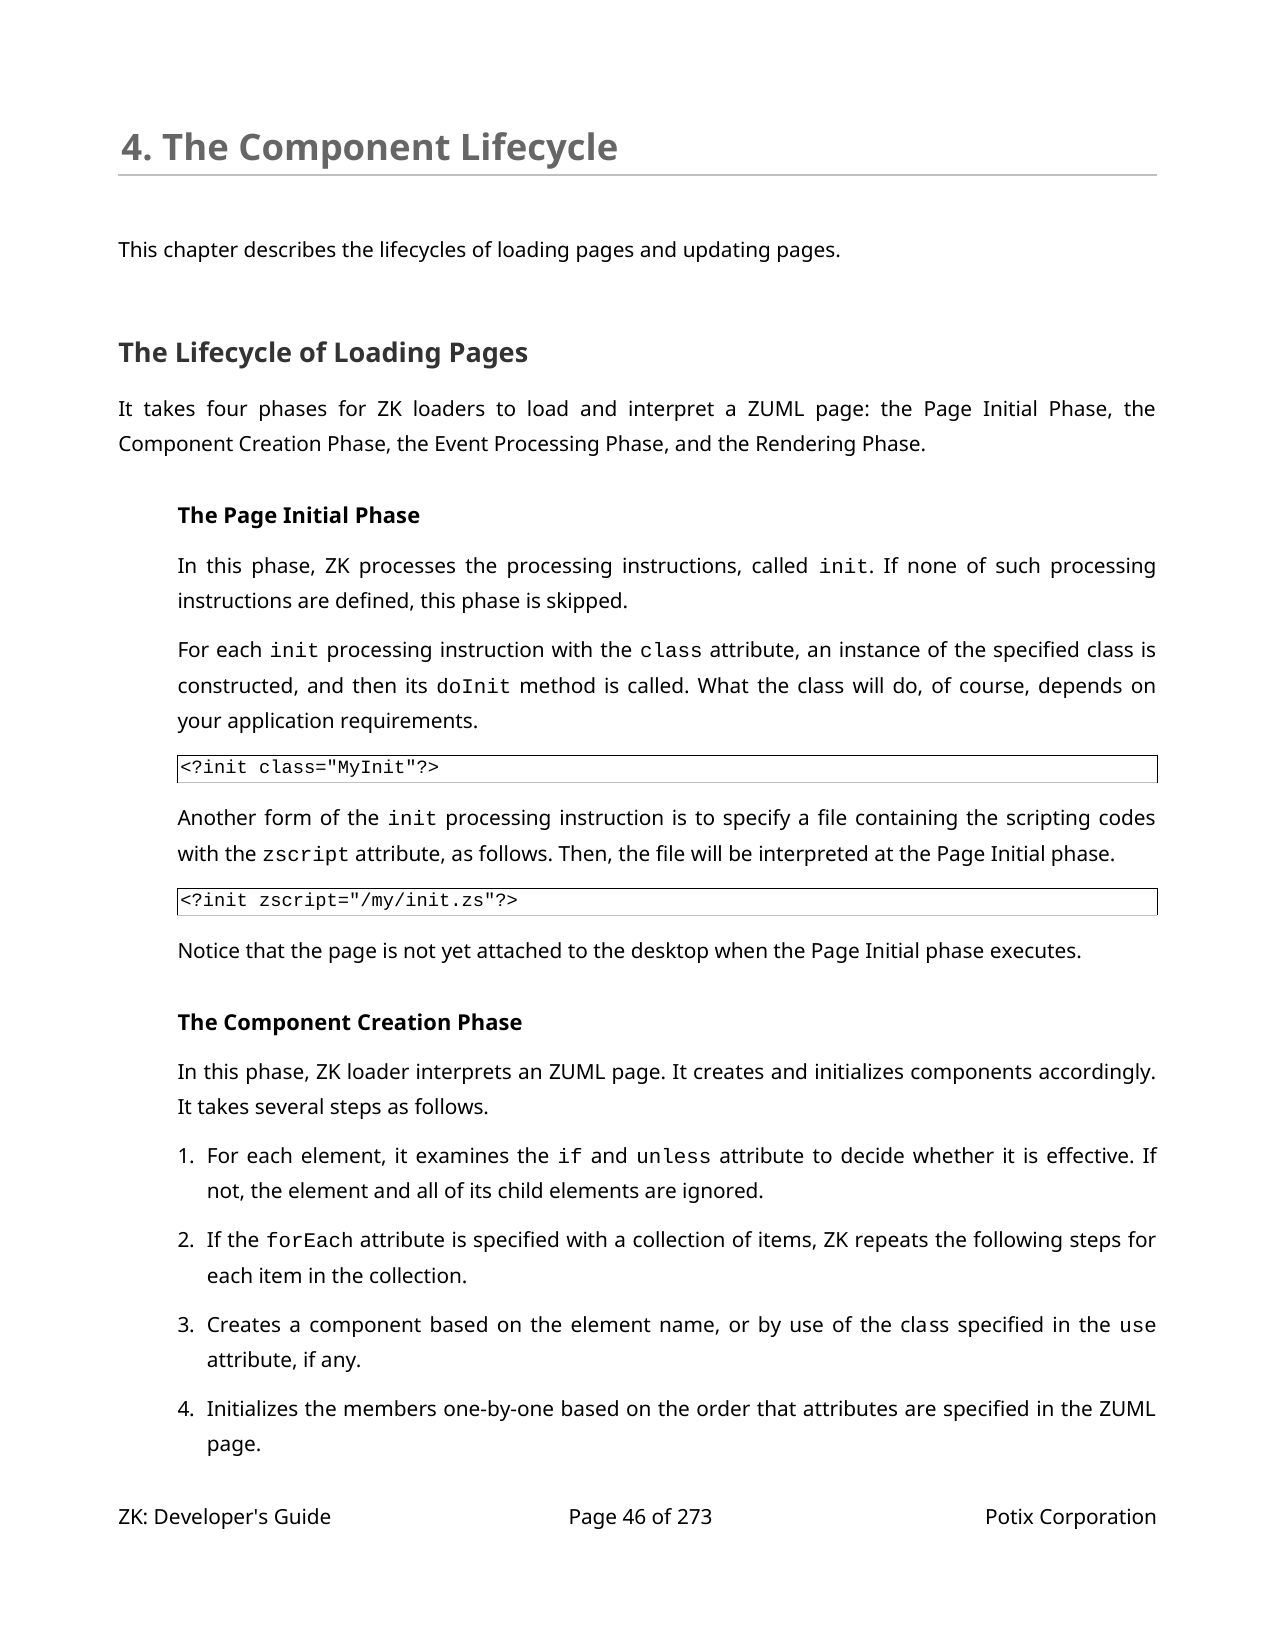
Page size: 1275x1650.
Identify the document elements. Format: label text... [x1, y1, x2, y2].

text In this phase, ZK processes the processing instructions, called init. If none of such processing instructions are defined, this phase is skipped. [177, 551, 1157, 615]
text Notice that the page is not yet attached to the desktop when the Page Initial phase executes. [177, 936, 1157, 964]
text <?init class="MyInit"?> [178, 756, 1157, 782]
subtitle 4. The Component Lifecycle [118, 118, 1157, 174]
text Another form of the init processing instruction is to specify a file containing the scripting codes with the zscript attribute, as follows. Then, the file will be interpreted at the Page Initial phase. [177, 803, 1157, 867]
list If the forEach attribute is specified with a collection of items, ZK repeats the following steps for each item in the collection. [177, 1226, 1157, 1289]
subtitle The Component Creation Phase [177, 1006, 1157, 1036]
list Initializes the members one-by-one based on the order that attributes are specified in the ZUML page. [177, 1394, 1157, 1458]
subtitle The Page Initial Phase [177, 500, 1157, 530]
text In this phase, ZK loader interprets an ZUML page. It creates and initializes components accordingly. It takes several steps as follows. [177, 1057, 1157, 1121]
subtitle The Lifecycle of Loading Pages [118, 334, 1157, 371]
list Creates a component based on the element name, or by use of the class specified in the use attribute, if any. [177, 1310, 1157, 1374]
list For each element, it examines the if and unless attribute to decide whether it is effective. If not, the element and all of its child elements are ignored. [177, 1141, 1157, 1205]
text For each init processing instruction with the class attribute, an instance of the specified class is constructed, and then its doInit method is called. What the class will do, of course, depends on your application requirements. [177, 635, 1157, 734]
text It takes four phases for ZK loaders to load and interpret a ZUML page: the Page Initial Phase, the Component Creation Phase, the Event Processing Phase, and the Rendering Phase. [118, 394, 1157, 458]
text This chapter describes the lifecycles of loading pages and updating pages. [118, 235, 1157, 263]
text <?init zscript="/my/init.zs"?> [178, 889, 1157, 915]
